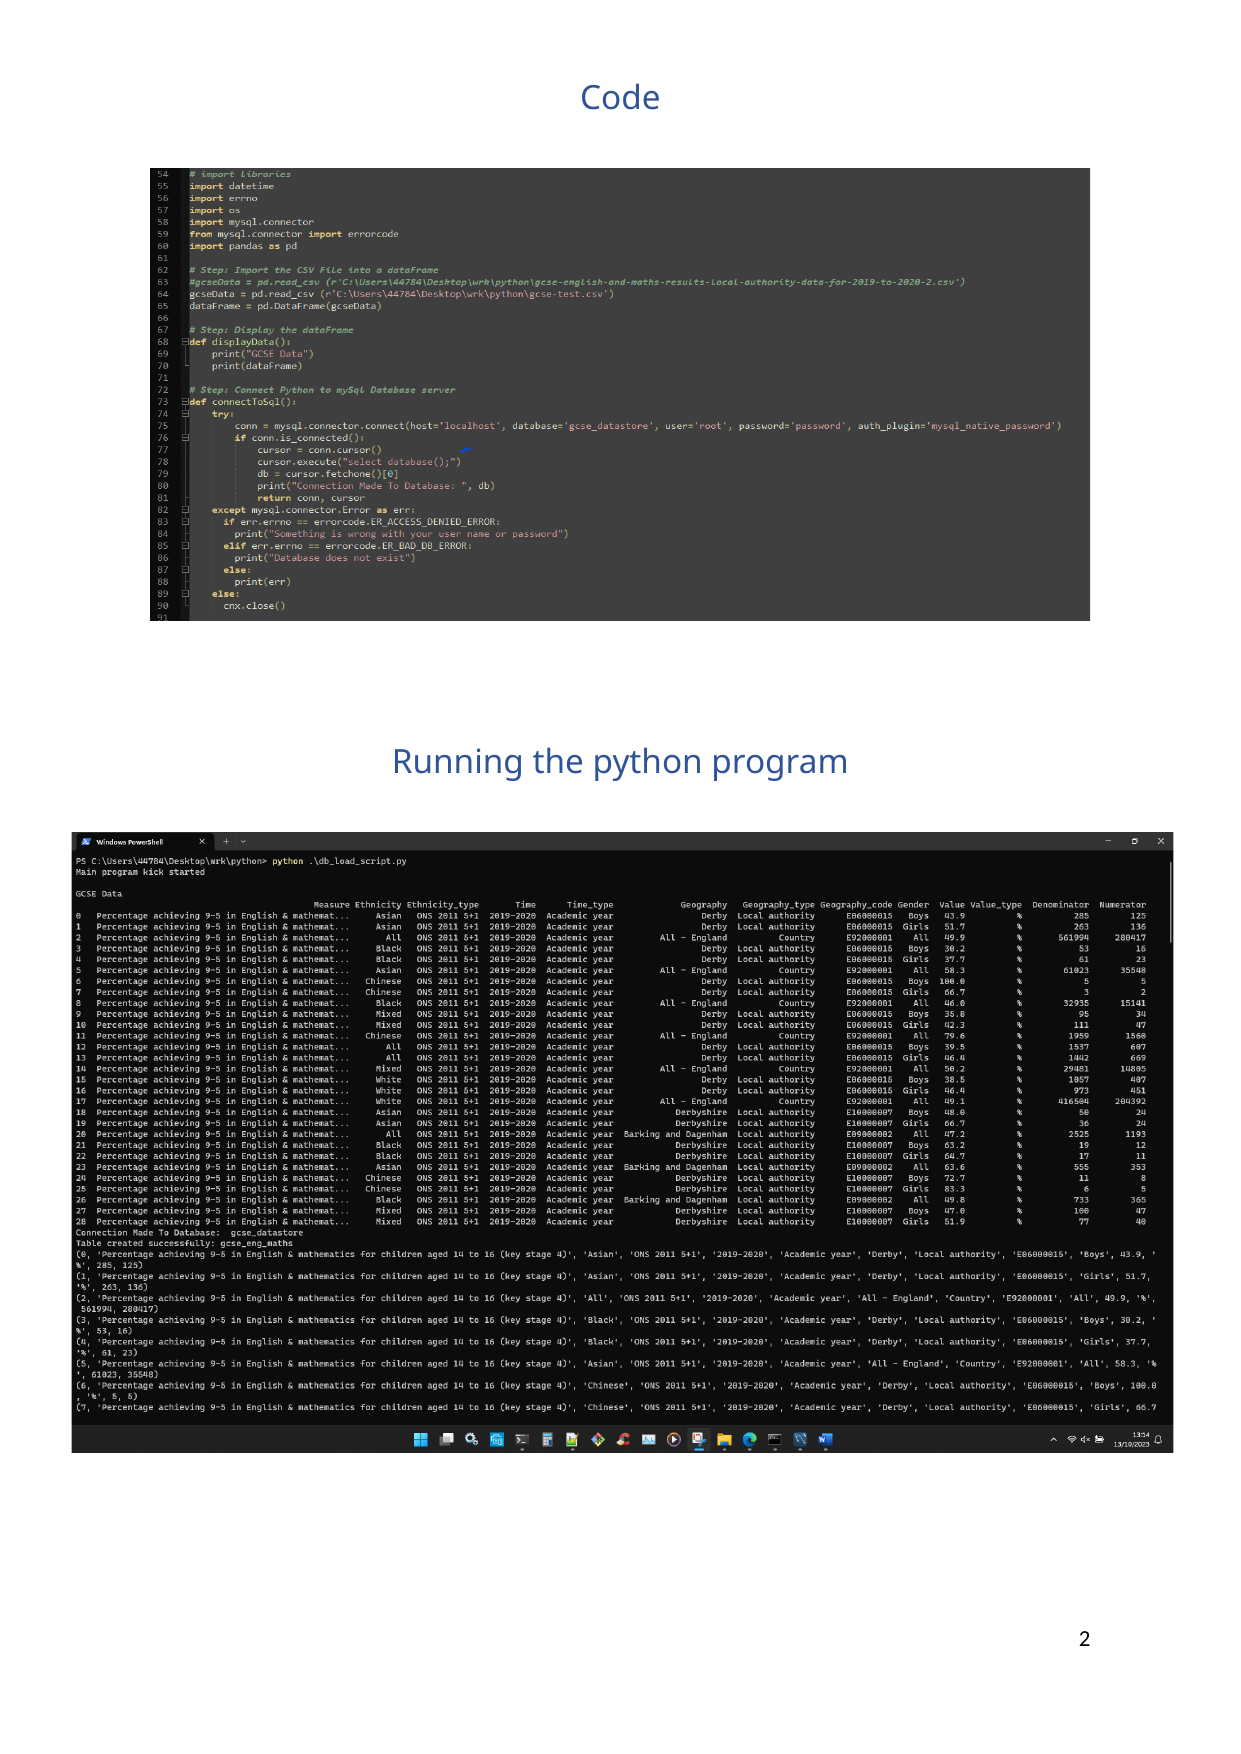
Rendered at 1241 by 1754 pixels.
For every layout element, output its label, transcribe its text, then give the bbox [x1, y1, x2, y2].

subtitle Running the python program [150, 737, 1090, 783]
subtitle Code [150, 74, 1090, 119]
